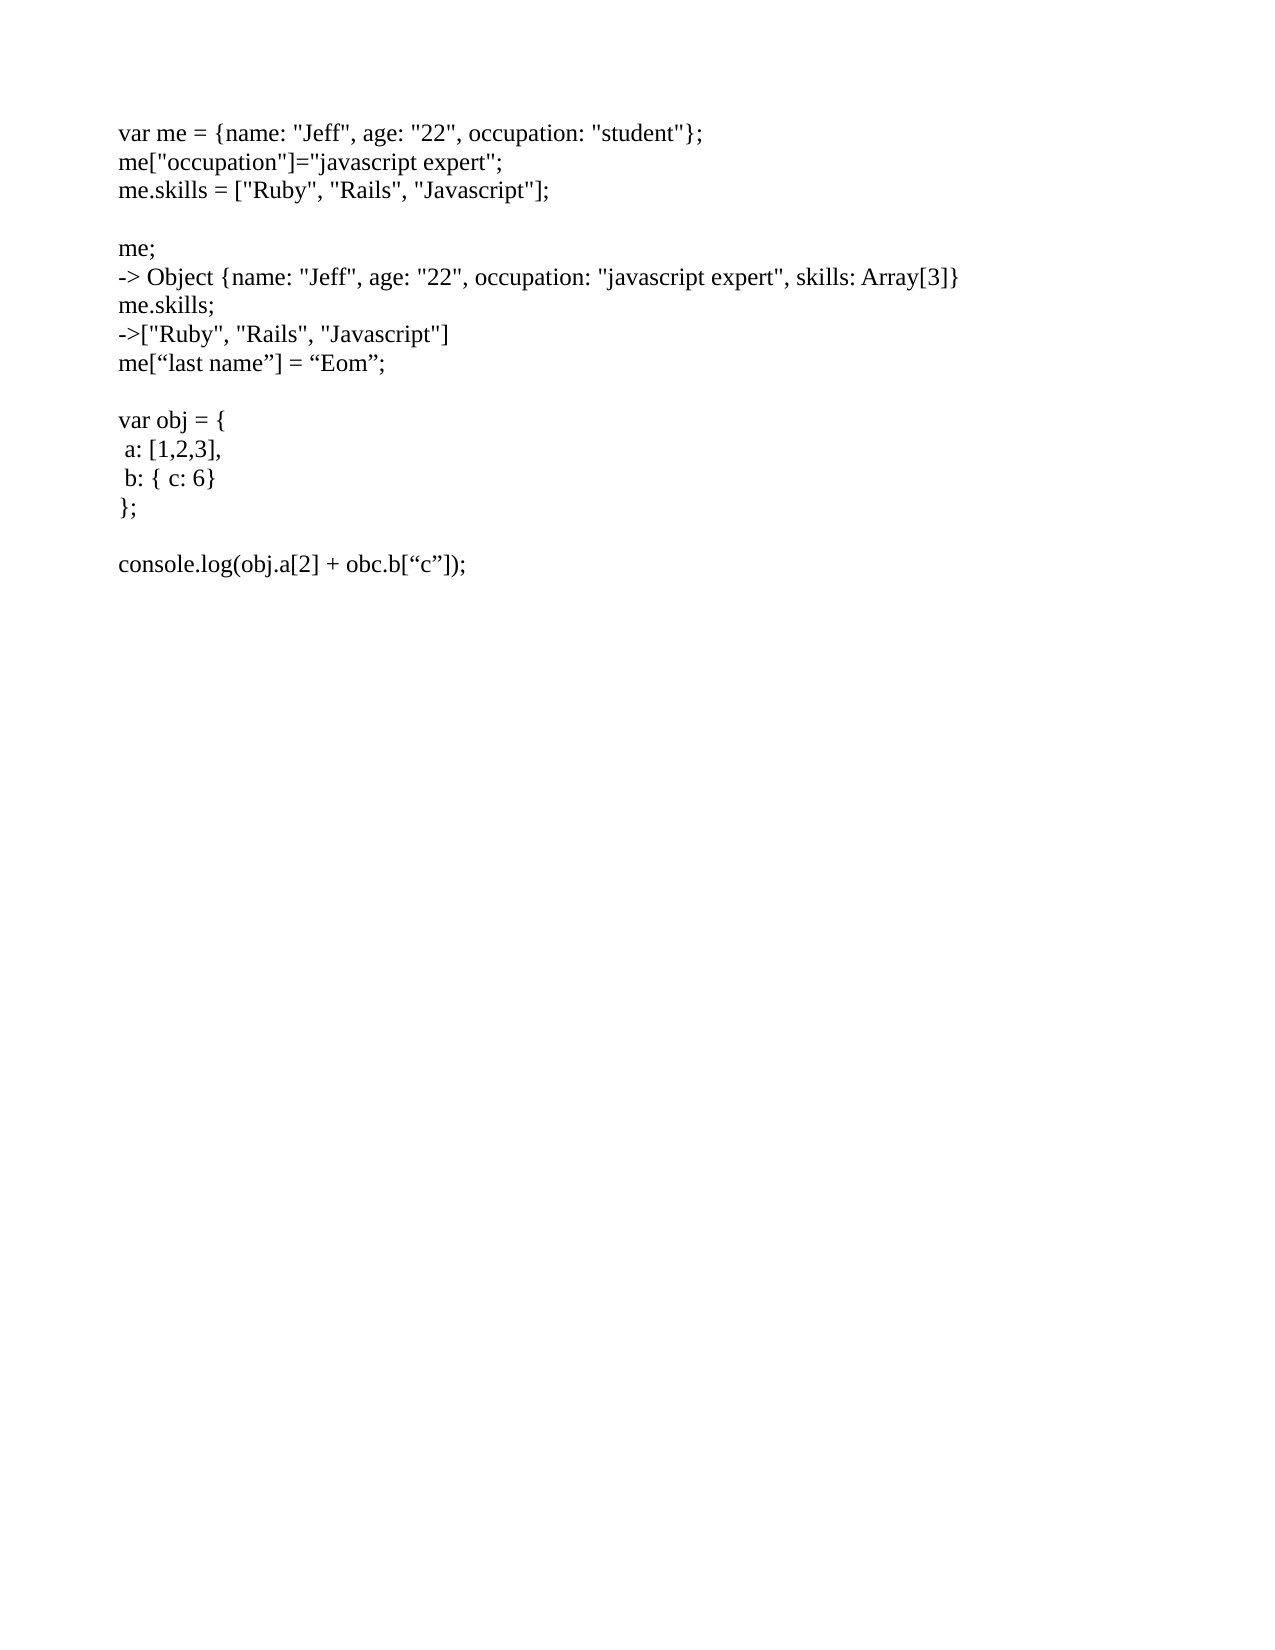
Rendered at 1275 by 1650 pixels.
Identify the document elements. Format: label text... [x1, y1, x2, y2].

text var obj = { [118, 406, 1157, 434]
text b: { c: 6} [118, 463, 1157, 492]
text me[“last name”] = “Eom”; [118, 348, 1157, 377]
text a: [1,2,3], [118, 434, 1157, 463]
text var me = {name: "Jeff", age: "22", occupation: "student"}; [118, 118, 1157, 147]
text }; [118, 492, 1157, 521]
text console.log(obj.a[2] + obc.b[“c”]); [118, 549, 1157, 578]
text ->["Ruby", "Rails", "Javascript"] [118, 319, 1157, 348]
text me.skills = ["Ruby", "Rails", "Javascript"]; [118, 176, 1157, 204]
text -> Object {name: "Jeff", age: "22", occupation: "javascript expert", skills: Array[3]} [118, 262, 1157, 291]
text me.skills; [118, 291, 1157, 319]
text me; [118, 233, 1157, 262]
text me["occupation"]="javascript expert"; [118, 147, 1157, 176]
